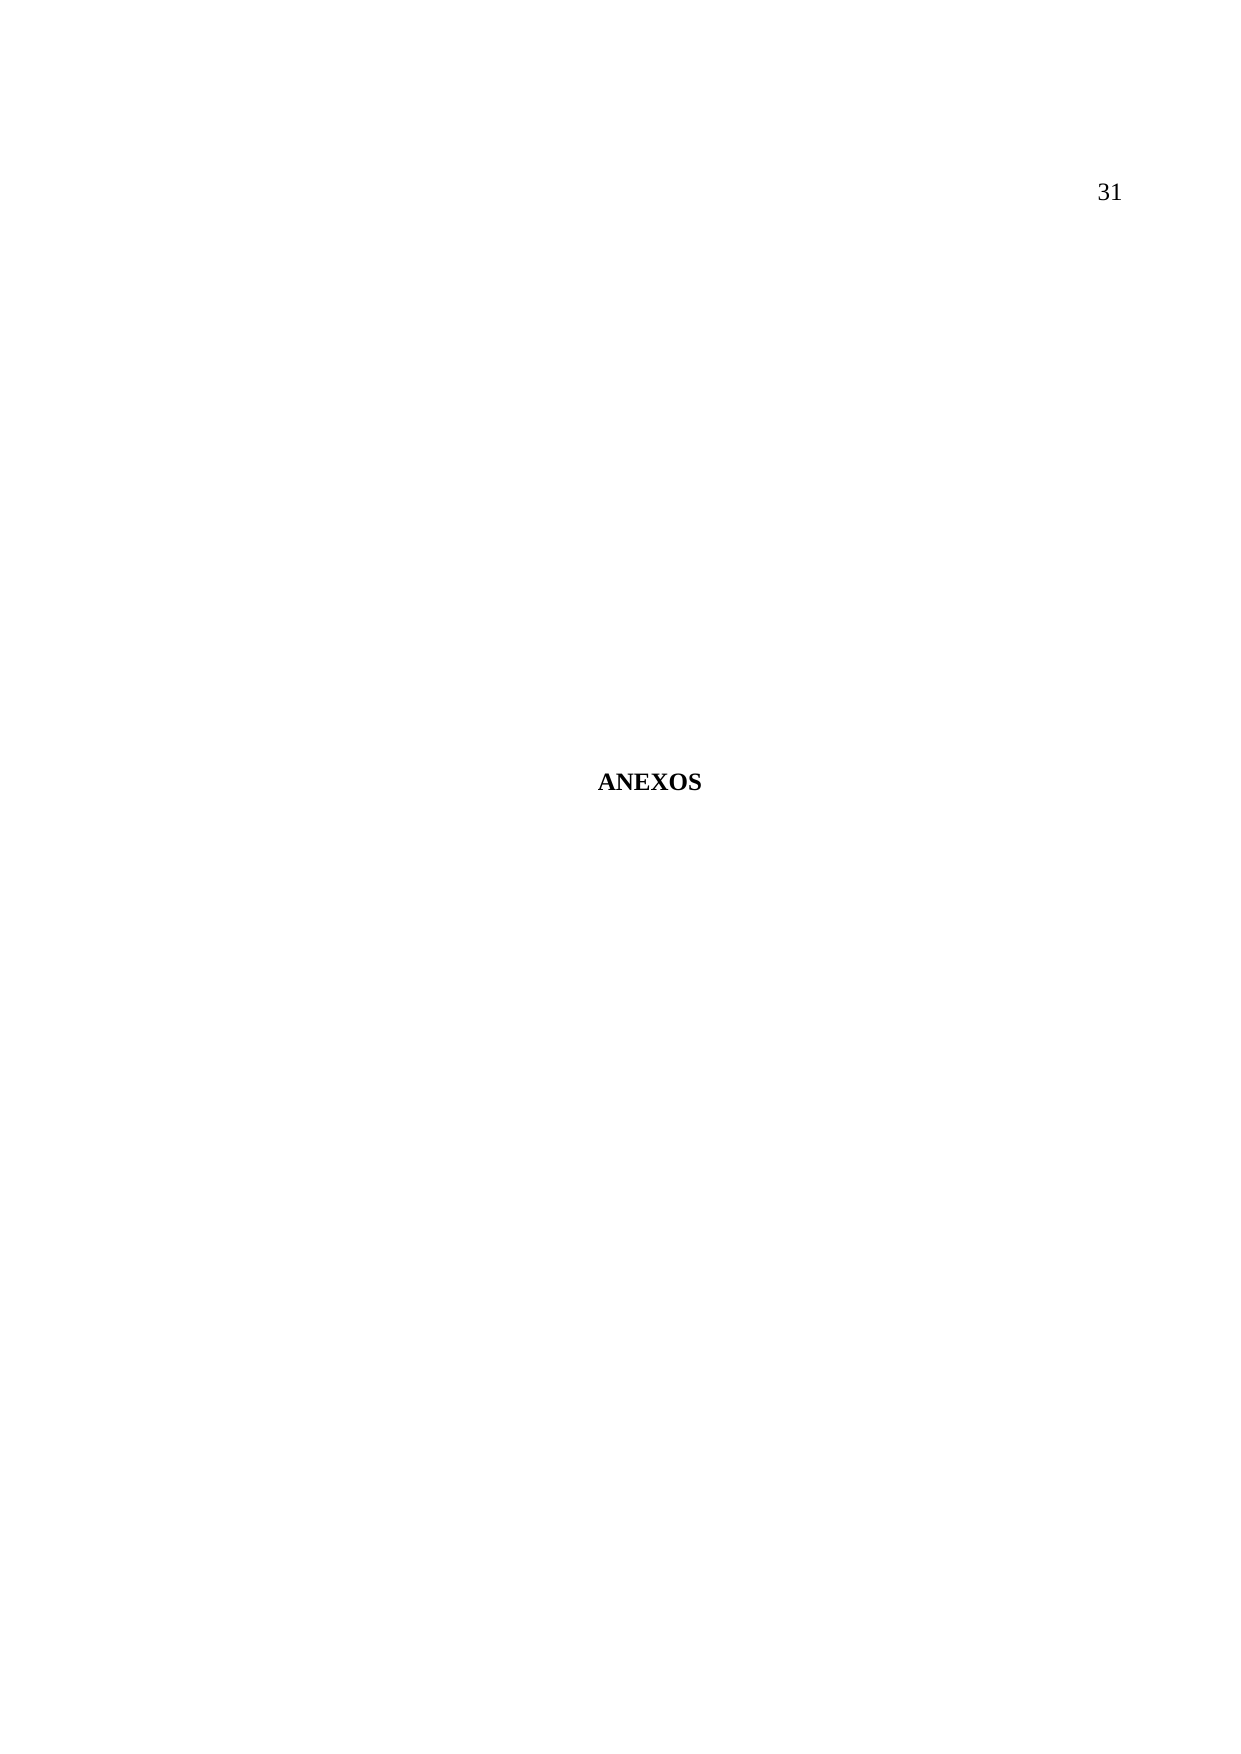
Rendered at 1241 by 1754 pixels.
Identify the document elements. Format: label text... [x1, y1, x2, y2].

text ANEXOS [177, 767, 1122, 796]
